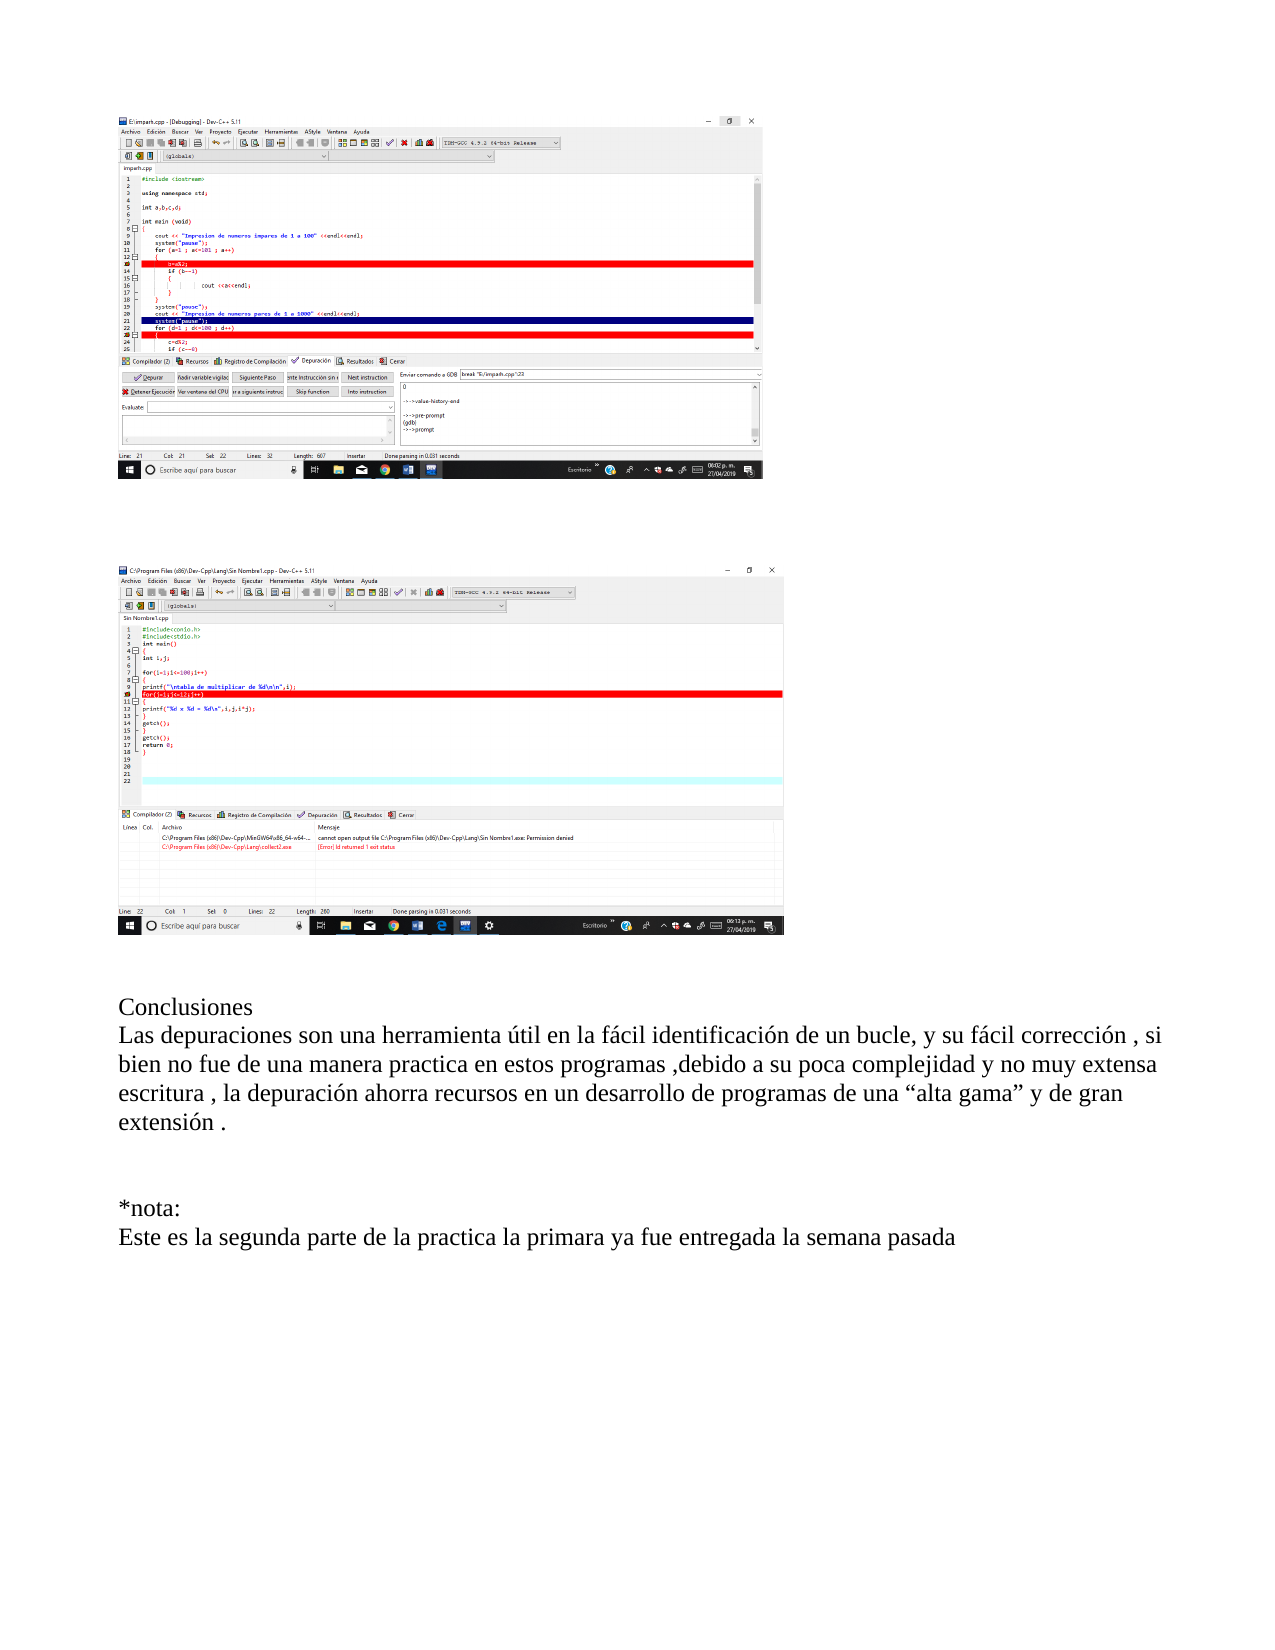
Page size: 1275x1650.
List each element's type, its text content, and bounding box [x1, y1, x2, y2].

text Este es la segunda parte de la practica la primara ya fue entregada la semana pasada [118, 1222, 1205, 1251]
text Las depuraciones son una herramienta útil en la fácil identificación de un bucle, y su fácil corrección , si bien no fue de una manera practica en estos programas ,debido a su poca complejidad y no muy extensa escritura , la depuración ahorra recursos en un desarrollo de programas de una “alta gama” y de gran extensión . [118, 1021, 1205, 1136]
text Conclusiones [118, 992, 1205, 1021]
text *nota: [118, 1193, 1205, 1222]
